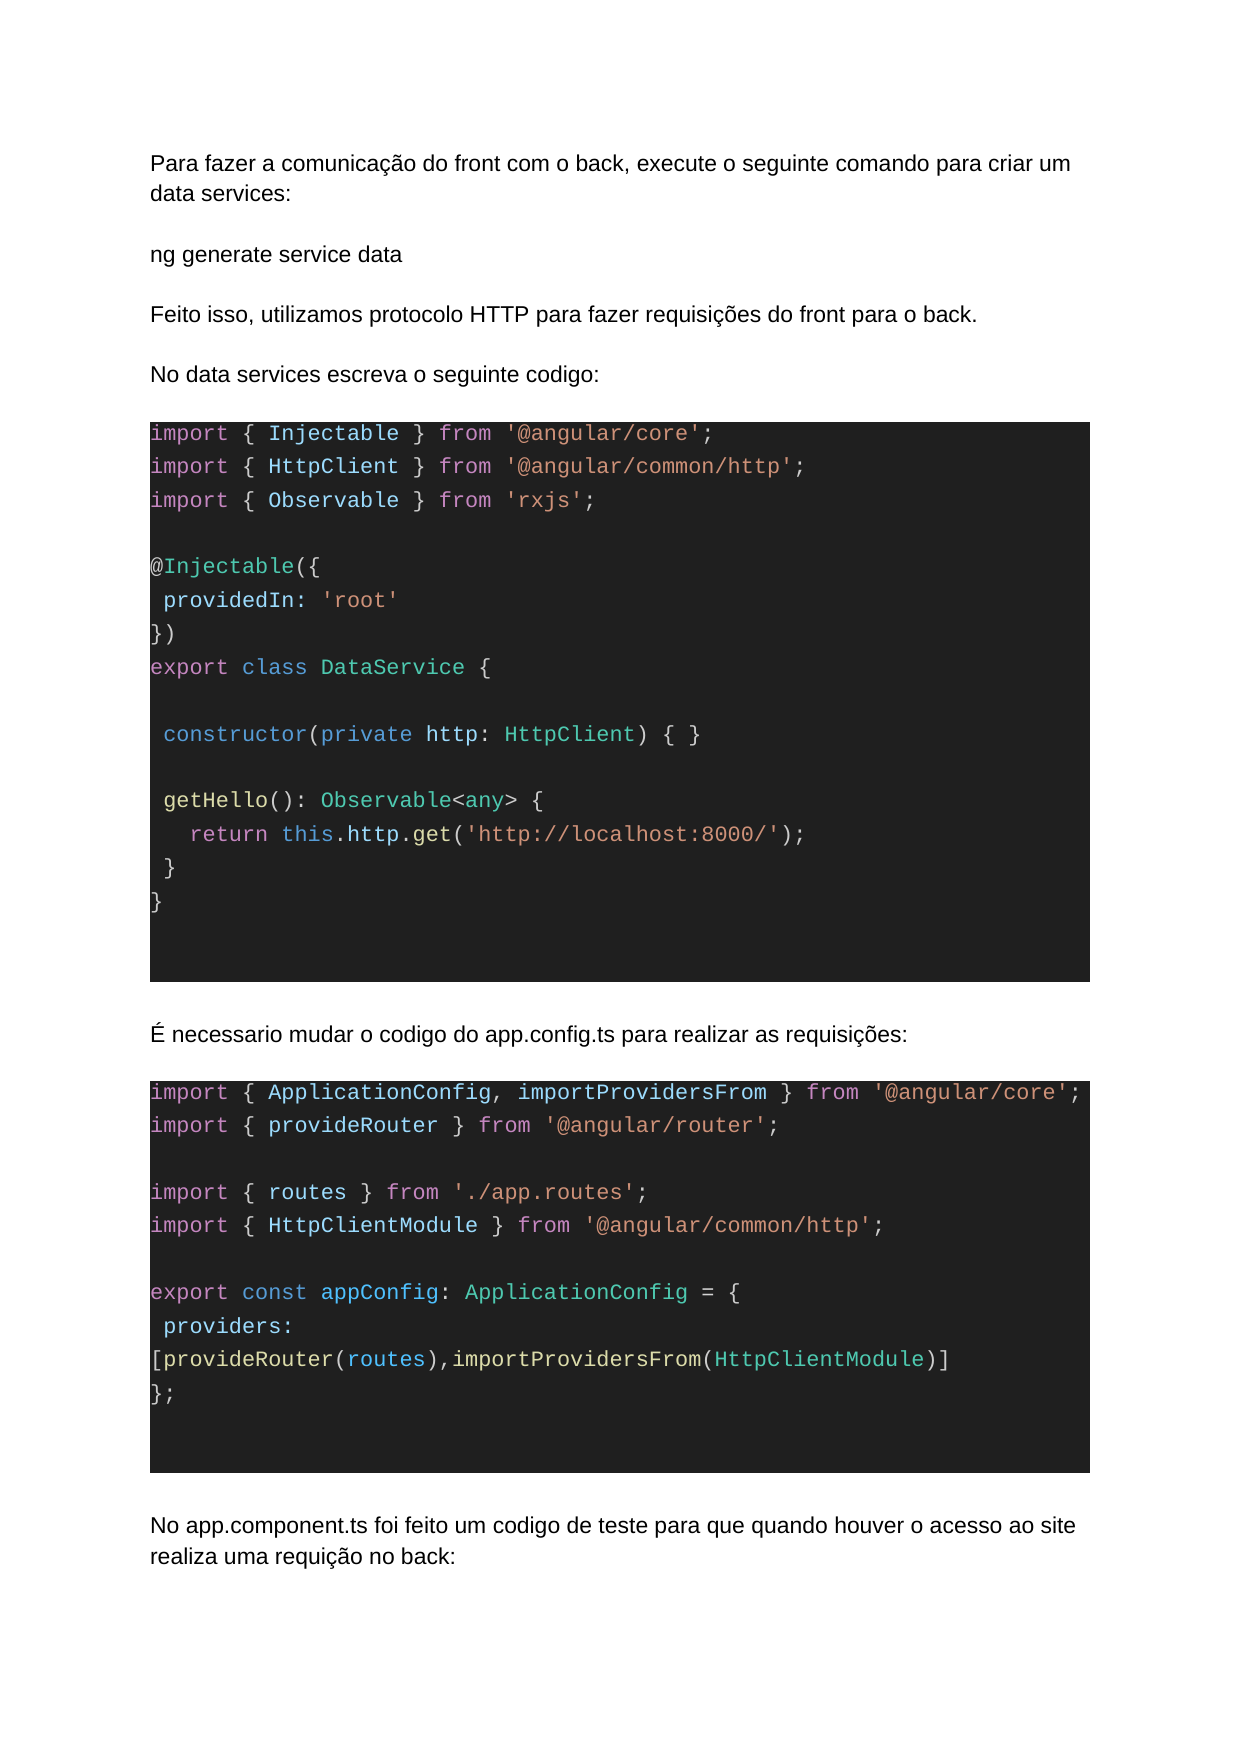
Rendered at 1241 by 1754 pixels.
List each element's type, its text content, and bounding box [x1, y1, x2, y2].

text }; [150, 1382, 1090, 1407]
text Para fazer a comunicação do front com o back, execute o seguinte comando para criar um data services: [150, 150, 1090, 207]
text Feito isso, utilizamos protocolo HTTP para fazer requisições do front para o back. [150, 301, 1090, 327]
text É necessario mudar o codigo do app.config.ts para realizar as requisições: [150, 1021, 1090, 1047]
text getHello(): Observable<any> { [150, 790, 1090, 814]
text ng generate service data [150, 241, 1090, 267]
text import { provideRouter } from '@angular/router'; [150, 1114, 1090, 1139]
text constructor(private http: HttpClient) { } [150, 723, 1090, 748]
text } [150, 890, 1090, 915]
text return this.http.get('http://localhost:8000/'); [150, 823, 1090, 848]
text No data services escreva o seguinte codigo: [150, 361, 1090, 388]
text export const appConfig: ApplicationConfig = { [150, 1282, 1090, 1306]
text }) [150, 622, 1090, 647]
text import { routes } from './app.routes'; [150, 1181, 1090, 1206]
text import { HttpClientModule } from '@angular/common/http'; [150, 1215, 1090, 1239]
text } [150, 857, 1090, 881]
text providers: [provideRouter(routes),importProvidersFrom(HttpClientModule)] [150, 1315, 1090, 1373]
text providedIn: 'root' [150, 589, 1090, 614]
text import { Injectable } from '@angular/core'; [150, 422, 1090, 447]
text @Injectable({ [150, 556, 1090, 580]
text import { HttpClient } from '@angular/common/http'; [150, 455, 1090, 480]
text import { Observable } from 'rxjs'; [150, 489, 1090, 513]
text No app.component.ts foi feito um codigo de teste para que quando houver o acesso ao site realiza uma requição no back: [150, 1512, 1090, 1569]
text export class DataService { [150, 656, 1090, 681]
text import { ApplicationConfig, importProvidersFrom } from '@angular/core'; [150, 1081, 1090, 1106]
